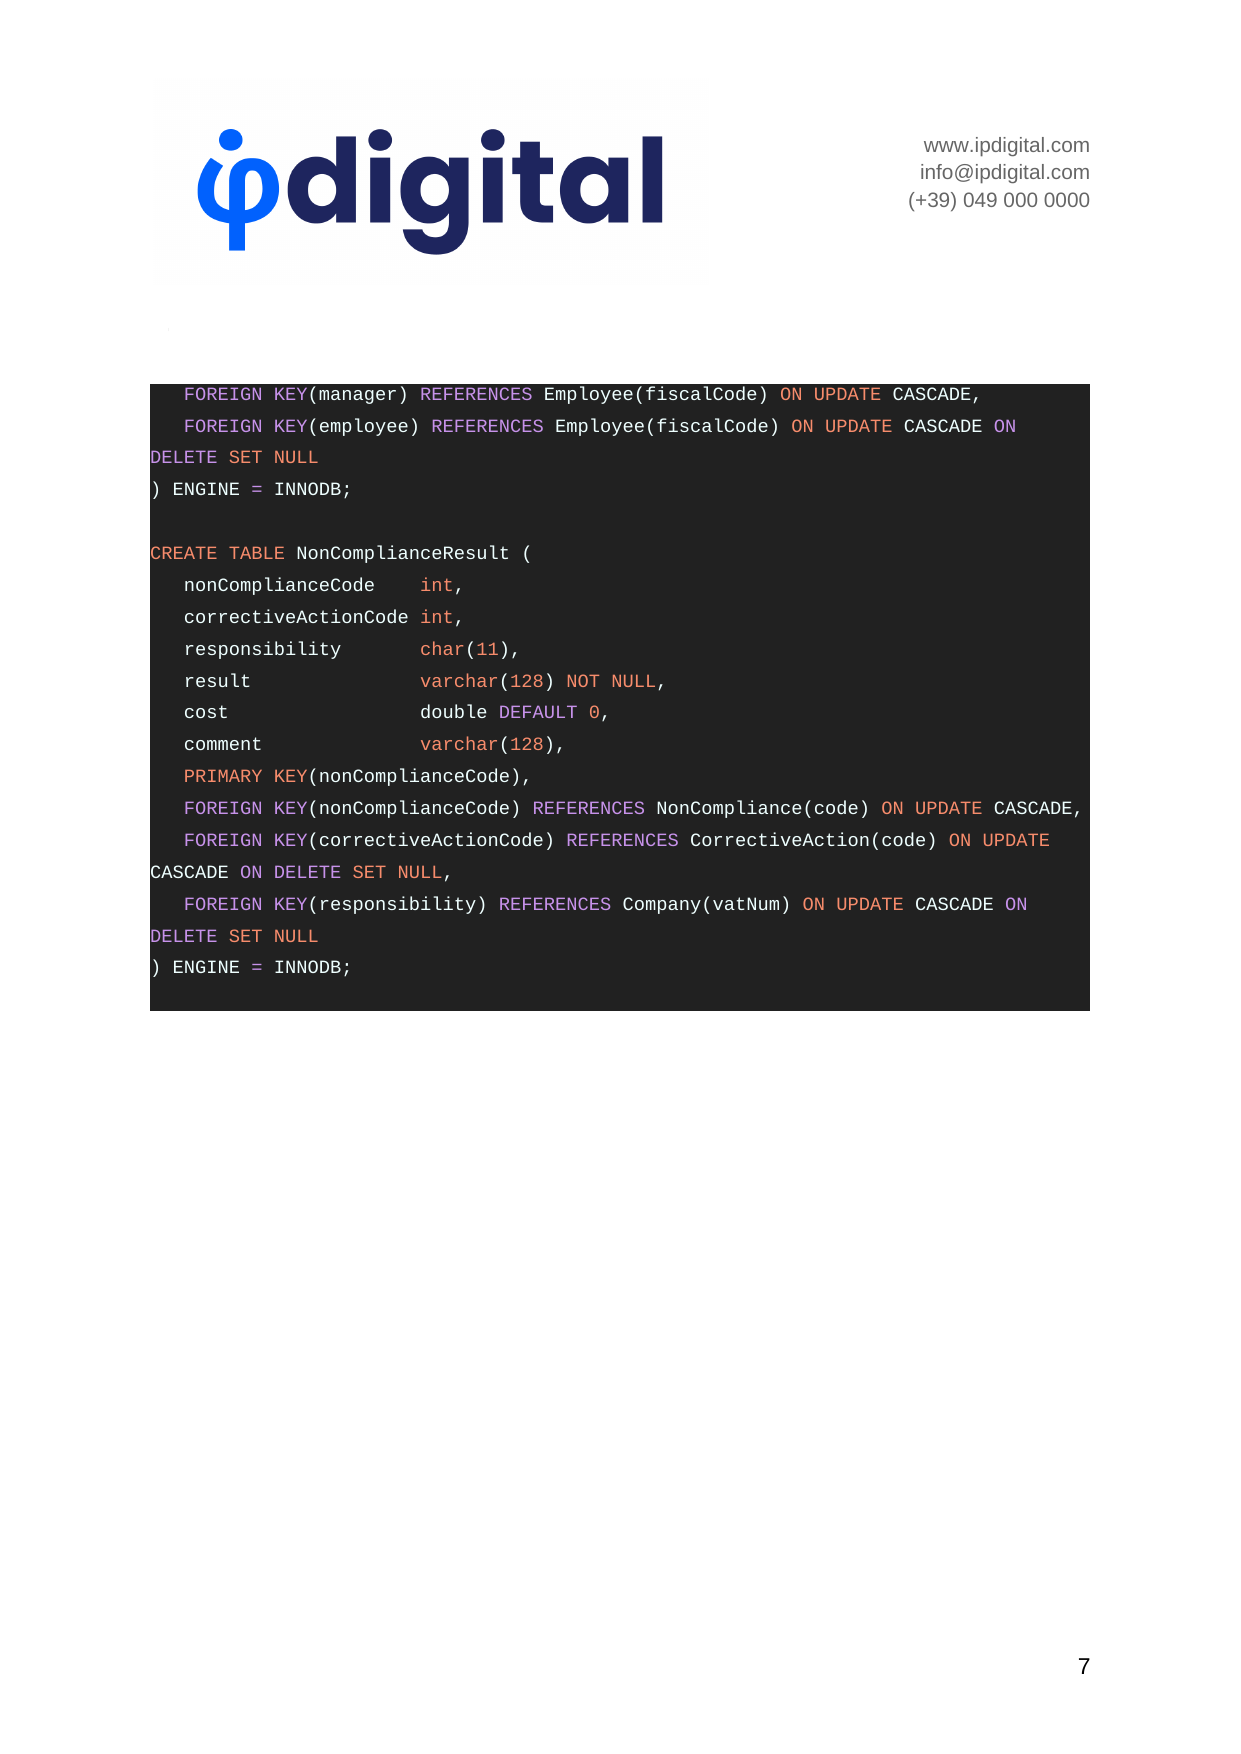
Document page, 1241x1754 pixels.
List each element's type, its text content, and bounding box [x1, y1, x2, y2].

text PRIMARY KEY(nonComplianceCode), [150, 767, 1090, 788]
text ) ENGINE = INNODB; [150, 958, 1090, 979]
text FOREIGN KEY(nonComplianceCode) REFERENCES NonCompliance(code) ON UPDATE CASCADE, [150, 799, 1090, 820]
text CREATE TABLE NonComplianceResult ( [150, 544, 1090, 565]
picture [153, 78, 709, 285]
text FOREIGN KEY(responsibility) REFERENCES Company(vatNum) ON UPDATE CASCADE ON DELETE SET NULL [150, 894, 1090, 948]
text comment varchar(128), [150, 735, 1090, 756]
text correctiveActionCode int, [150, 608, 1090, 629]
text FOREIGN KEY(correctiveActionCode) REFERENCES CorrectiveAction(code) ON UPDATE CASCADE ON DELETE SET NULL, [150, 831, 1090, 884]
text cost double DEFAULT 0, [150, 703, 1090, 724]
text ) ENGINE = INNODB; [150, 480, 1090, 501]
text nonComplianceCode int, [150, 576, 1090, 597]
text FOREIGN KEY(manager) REFERENCES Employee(fiscalCode) ON UPDATE CASCADE, [150, 384, 1090, 406]
text result varchar(128) NOT NULL, [150, 671, 1090, 693]
text responsibility char(11), [150, 639, 1090, 661]
text FOREIGN KEY(employee) REFERENCES Employee(fiscalCode) ON UPDATE CASCADE ON DELETE SET NULL [150, 416, 1090, 469]
